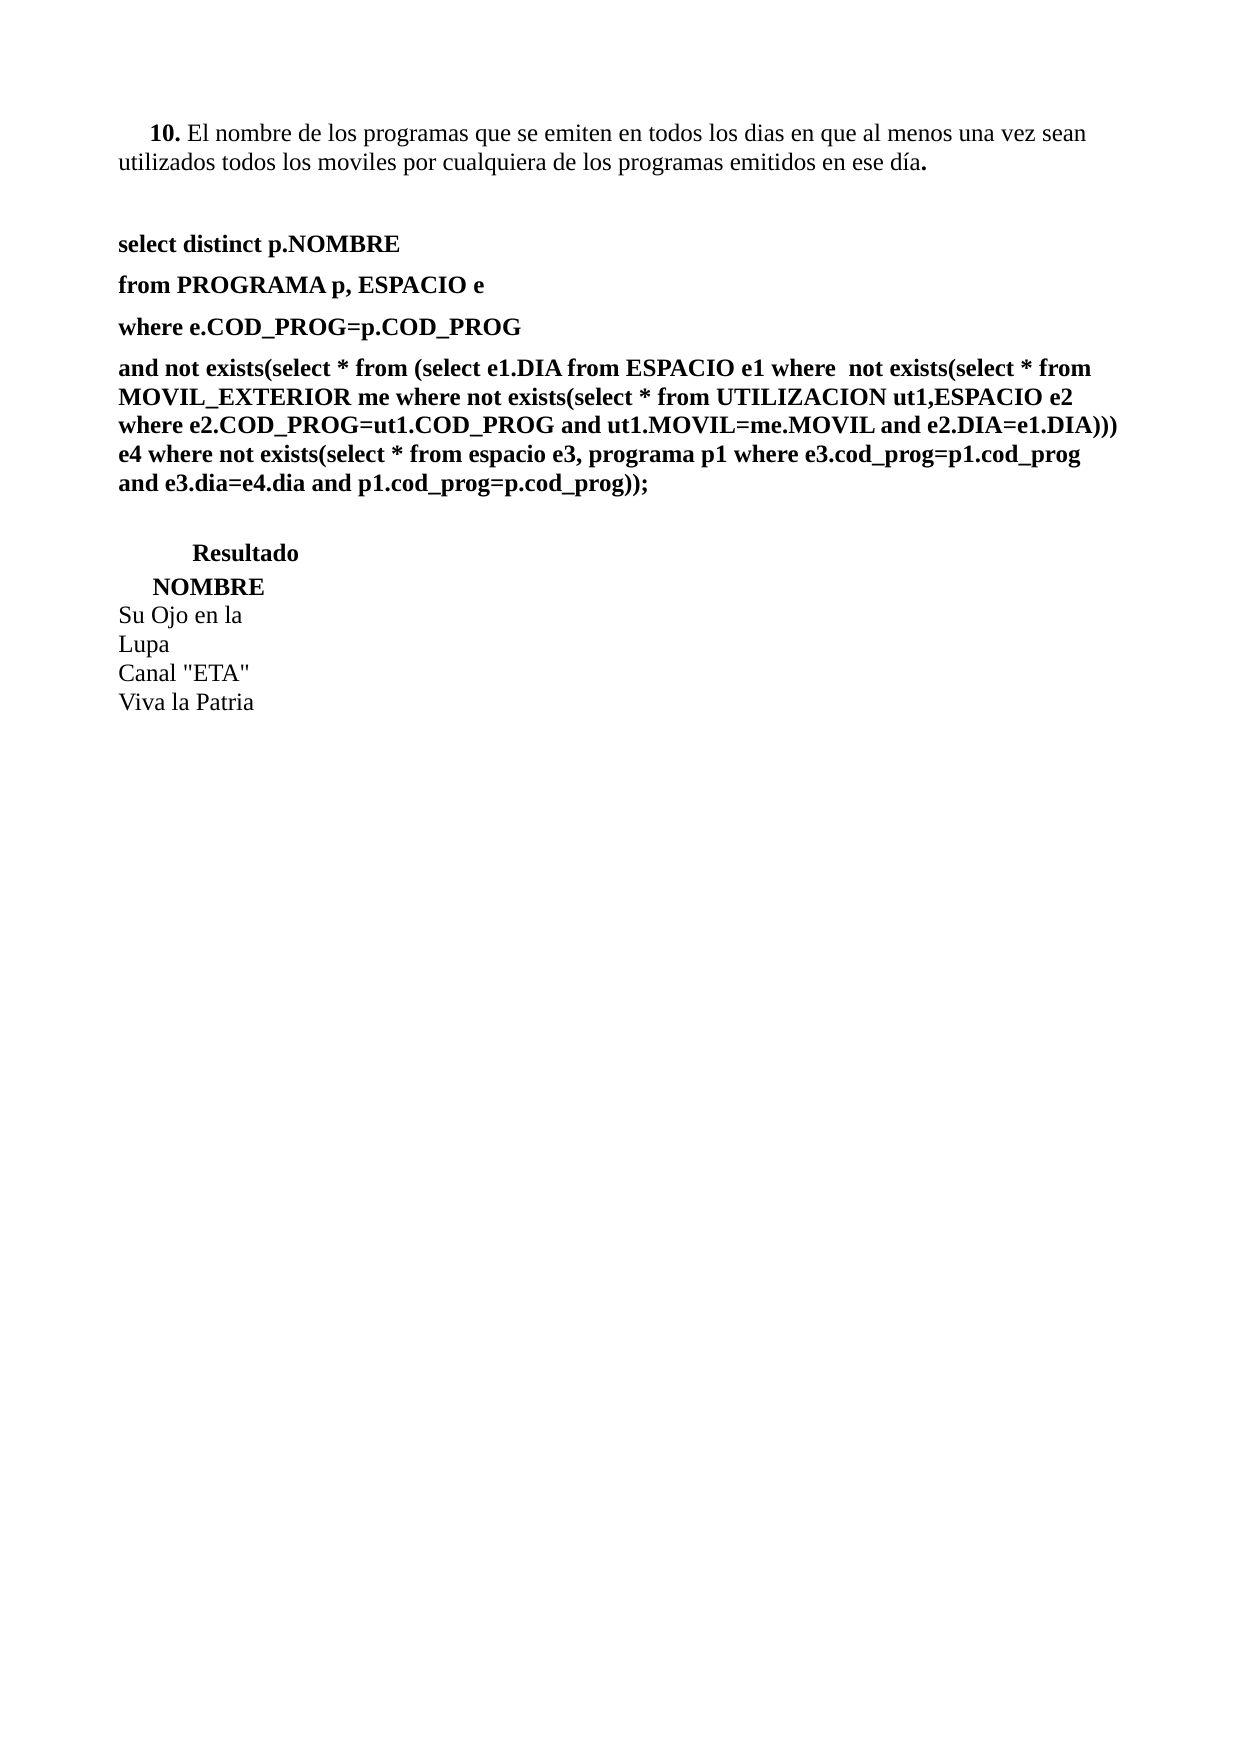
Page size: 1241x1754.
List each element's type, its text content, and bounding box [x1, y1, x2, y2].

table_header NOMBRE [118, 572, 299, 600]
text and not exists(select * from (select e1.DIA from ESPACIO e1 where not exists(select * from MOVIL_EXTERIOR me where not exists(select * from UTILIZACION ut1,ESPACIO e2 where e2.COD_PROG=ut1.COD_PROG and ut1.MOVIL=me.MOVIL and e2.DIA=e1.DIA))) e4 where not exists(select * from espacio e3, programa p1 where e3.cod_prog=p1.cod_prog and e3.dia=e4.dia and p1.cod_prog=p.cod_prog)); [118, 353, 1122, 497]
text Resultado [118, 538, 1122, 567]
table_cell Canal "ETA" [118, 658, 299, 687]
text from PROGRAMA p, ESPACIO e [118, 271, 1122, 299]
table_cell Su Ojo en la Lupa [118, 600, 299, 658]
text 10. El nombre de los programas que se emiten en todos los dias en que al menos una vez sean utilizados todos los moviles por cualquiera de los programas emitidos en ese día. [118, 118, 1122, 176]
text where e.COD_PROG=p.COD_PROG [118, 312, 1122, 341]
table_cell [118, 716, 299, 720]
table_cell Viva la Patria [118, 687, 299, 715]
text select distinct p.NOMBRE [118, 229, 1122, 258]
